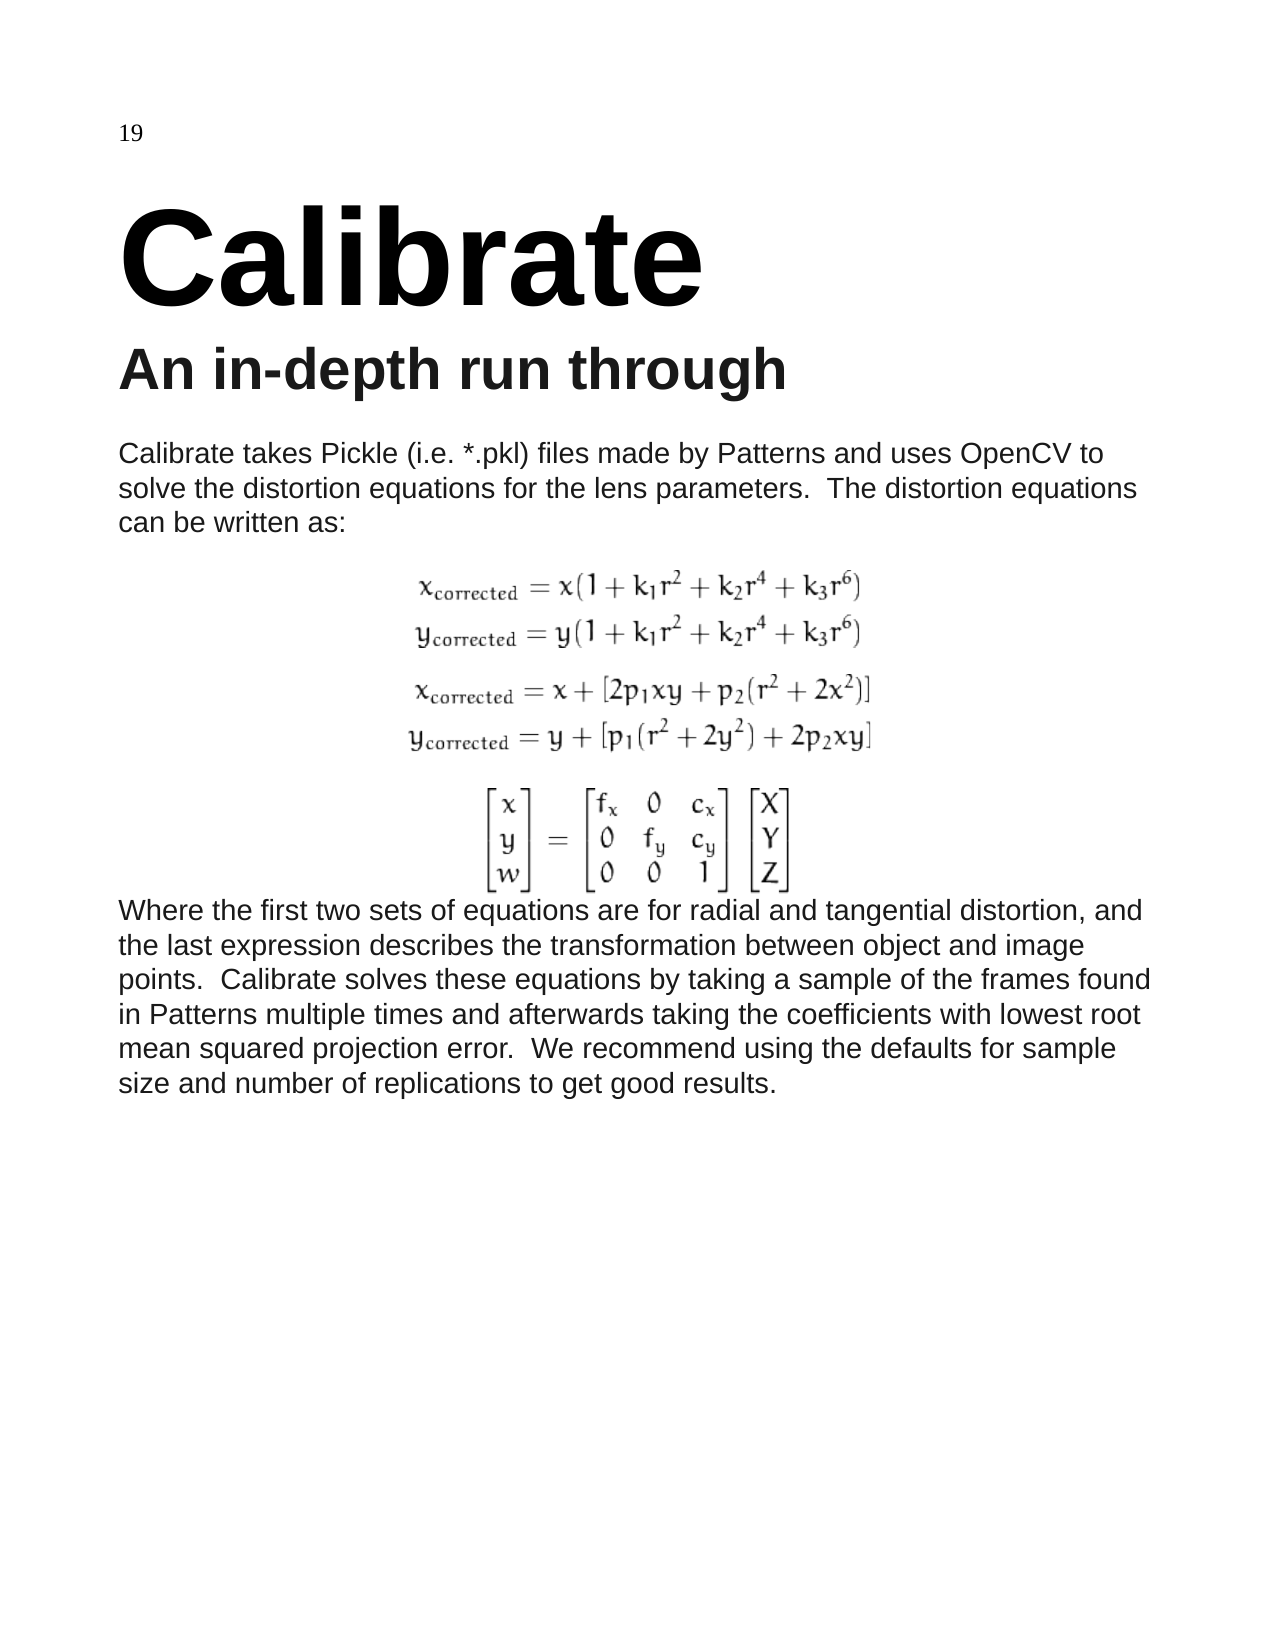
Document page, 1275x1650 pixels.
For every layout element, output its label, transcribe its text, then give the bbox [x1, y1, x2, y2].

text Calibrate takes Pickle (i.e. *.pkl) files made by Patterns and uses OpenCV to solve the distortion equations for the lens parameters. The distortion equations can be written as: [118, 436, 1157, 539]
text Calibrate [118, 176, 1157, 334]
text An in-depth run through [118, 334, 1157, 402]
text Where the first two sets of equations are for radial and tangential distortion, and the last expression describes the transformation between object and image points. Calibrate solves these equations by taking a sample of the frames found in Patterns multiple times and afterwards taking the coefficients with lowest root mean squared projection error. We recommend using the defaults for sample size and number of replications to get good results. [118, 787, 1157, 1100]
picture [414, 570, 861, 648]
picture [407, 674, 871, 753]
picture [486, 788, 789, 894]
